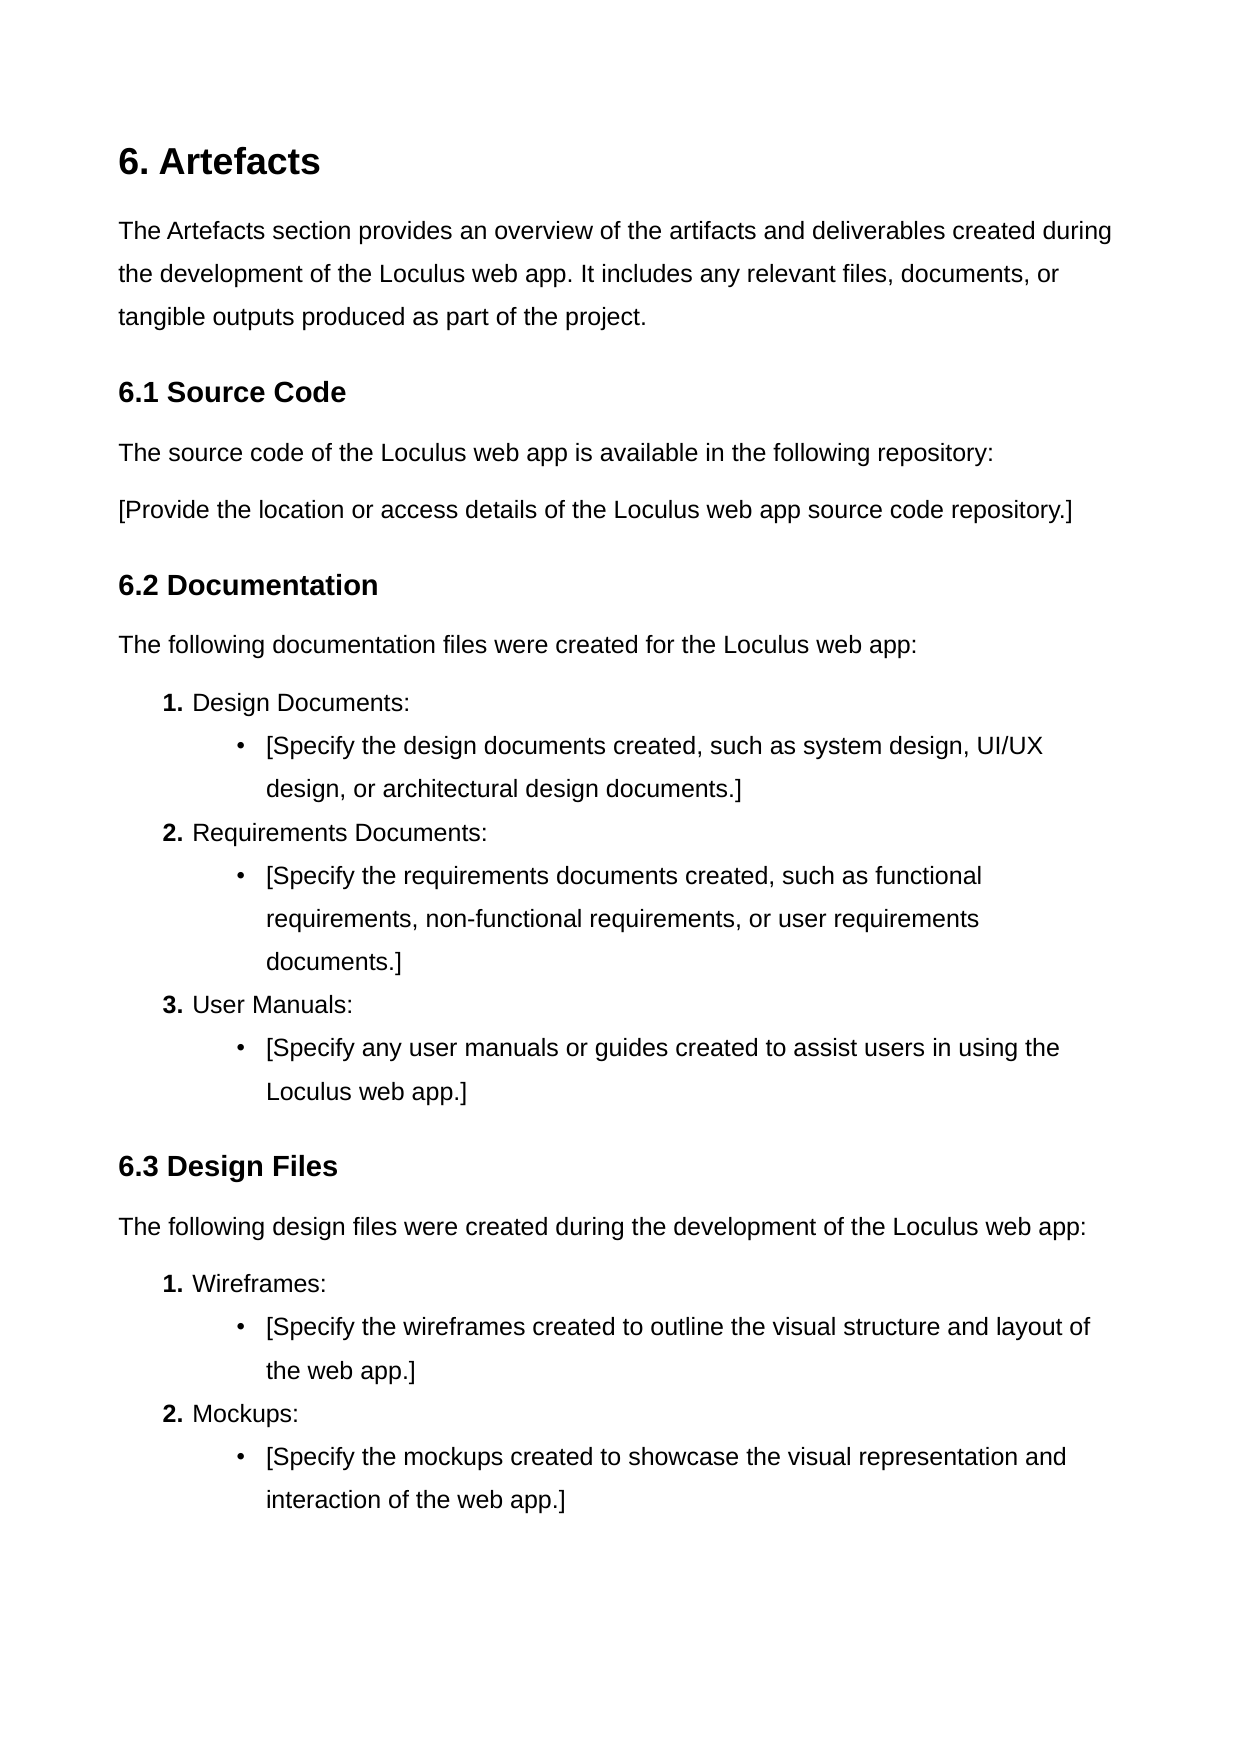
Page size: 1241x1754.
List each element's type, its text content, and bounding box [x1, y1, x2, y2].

list [Specify the design documents created, such as system design, UI/UX design, or architectural design documents.] [236, 731, 1122, 803]
list [Specify the wireframes created to outline the visual structure and layout of the web app.] [236, 1312, 1122, 1384]
text The following documentation files were created for the Loculus web app: [118, 630, 1122, 659]
text The source code of the Loculus web app is available in the following repository: [118, 437, 1122, 466]
list User Manuals: [162, 990, 1122, 1019]
list [Specify the mockups created to showcase the visual representation and interaction of the web app.] [236, 1442, 1122, 1514]
list [Specify any user manuals or guides created to assist users in using the Loculus web app.] [236, 1033, 1122, 1105]
subtitle 6.3 Design Files [118, 1149, 1122, 1182]
list Mockups: [162, 1399, 1122, 1427]
text The following design files were created during the development of the Loculus web app: [118, 1212, 1122, 1240]
text The Artefacts section provides an overview of the artifacts and deliverables created during the development of the Loculus web app. It includes any relevant files, documents, or tangible outputs produced as part of the project. [118, 216, 1122, 331]
list Design Documents: [162, 688, 1122, 717]
list Wireframes: [162, 1269, 1122, 1298]
subtitle 6.2 Documentation [118, 567, 1122, 601]
text [Provide the location or access details of the Loculus web app source code repository.] [118, 495, 1122, 524]
list Requirements Documents: [162, 817, 1122, 846]
subtitle 6. Artefacts [118, 139, 1122, 182]
list [Specify the requirements documents created, such as functional requirements, non-functional requirements, or user requirements documents.] [236, 861, 1122, 976]
subtitle 6.1 Source Code [118, 375, 1122, 408]
